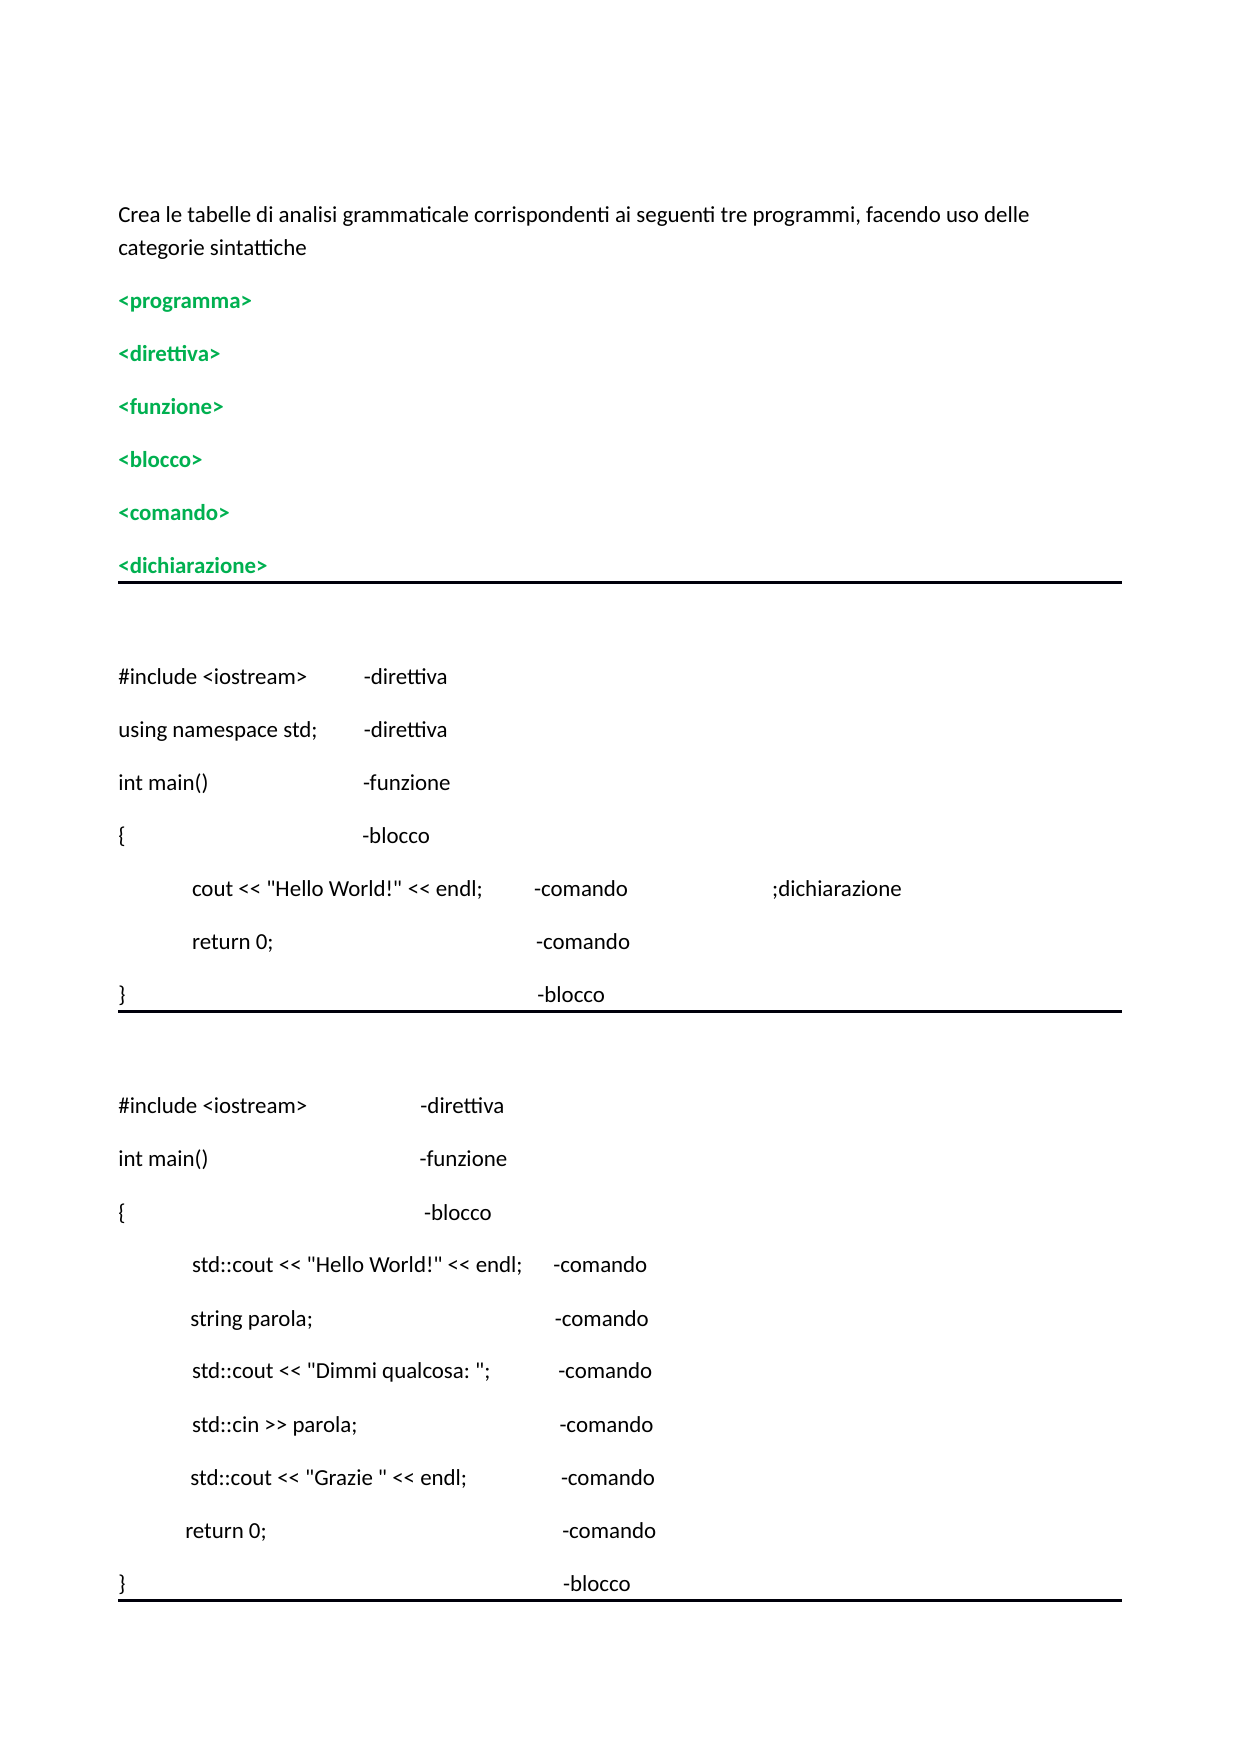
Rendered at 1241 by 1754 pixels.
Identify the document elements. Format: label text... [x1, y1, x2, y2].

text } -blocco [118, 1569, 1122, 1599]
text cout << "Hello World!" << endl; -comando ;dichiarazione [118, 874, 1122, 902]
text } -blocco [118, 980, 1122, 1010]
text return 0; -comando [118, 1516, 1122, 1544]
text return 0; -comando [118, 927, 1122, 955]
text #include <iostream> -direttiva [118, 662, 1122, 690]
text <blocco> [118, 445, 1122, 473]
text { -blocco [118, 821, 1122, 849]
text std::cout << "Hello World!" << endl; -comando [118, 1251, 1122, 1279]
text <comando> [118, 498, 1122, 526]
text string parola; -comando [118, 1304, 1122, 1332]
text Crea le tabelle di analisi grammaticale corrispondenti ai seguenti tre programmi, facendo uso delle categorie sintattiche [118, 201, 1122, 261]
text #include <iostream> -direttiva [118, 1092, 1122, 1119]
text <programma> [118, 286, 1122, 314]
text <dichiarazione> [118, 551, 1122, 581]
text { -blocco [118, 1198, 1122, 1226]
text std::cout << "Grazie " << endl; -comando [118, 1463, 1122, 1491]
text int main() -funzione [118, 1144, 1122, 1173]
text <direttiva> [118, 339, 1122, 367]
text std::cin >> parola; -comando [118, 1410, 1122, 1438]
text int main() -funzione [118, 768, 1122, 796]
text std::cout << "Dimmi qualcosa: "; -comando [118, 1357, 1122, 1385]
text <funzione> [118, 392, 1122, 420]
text using namespace std; -direttiva [118, 715, 1122, 743]
